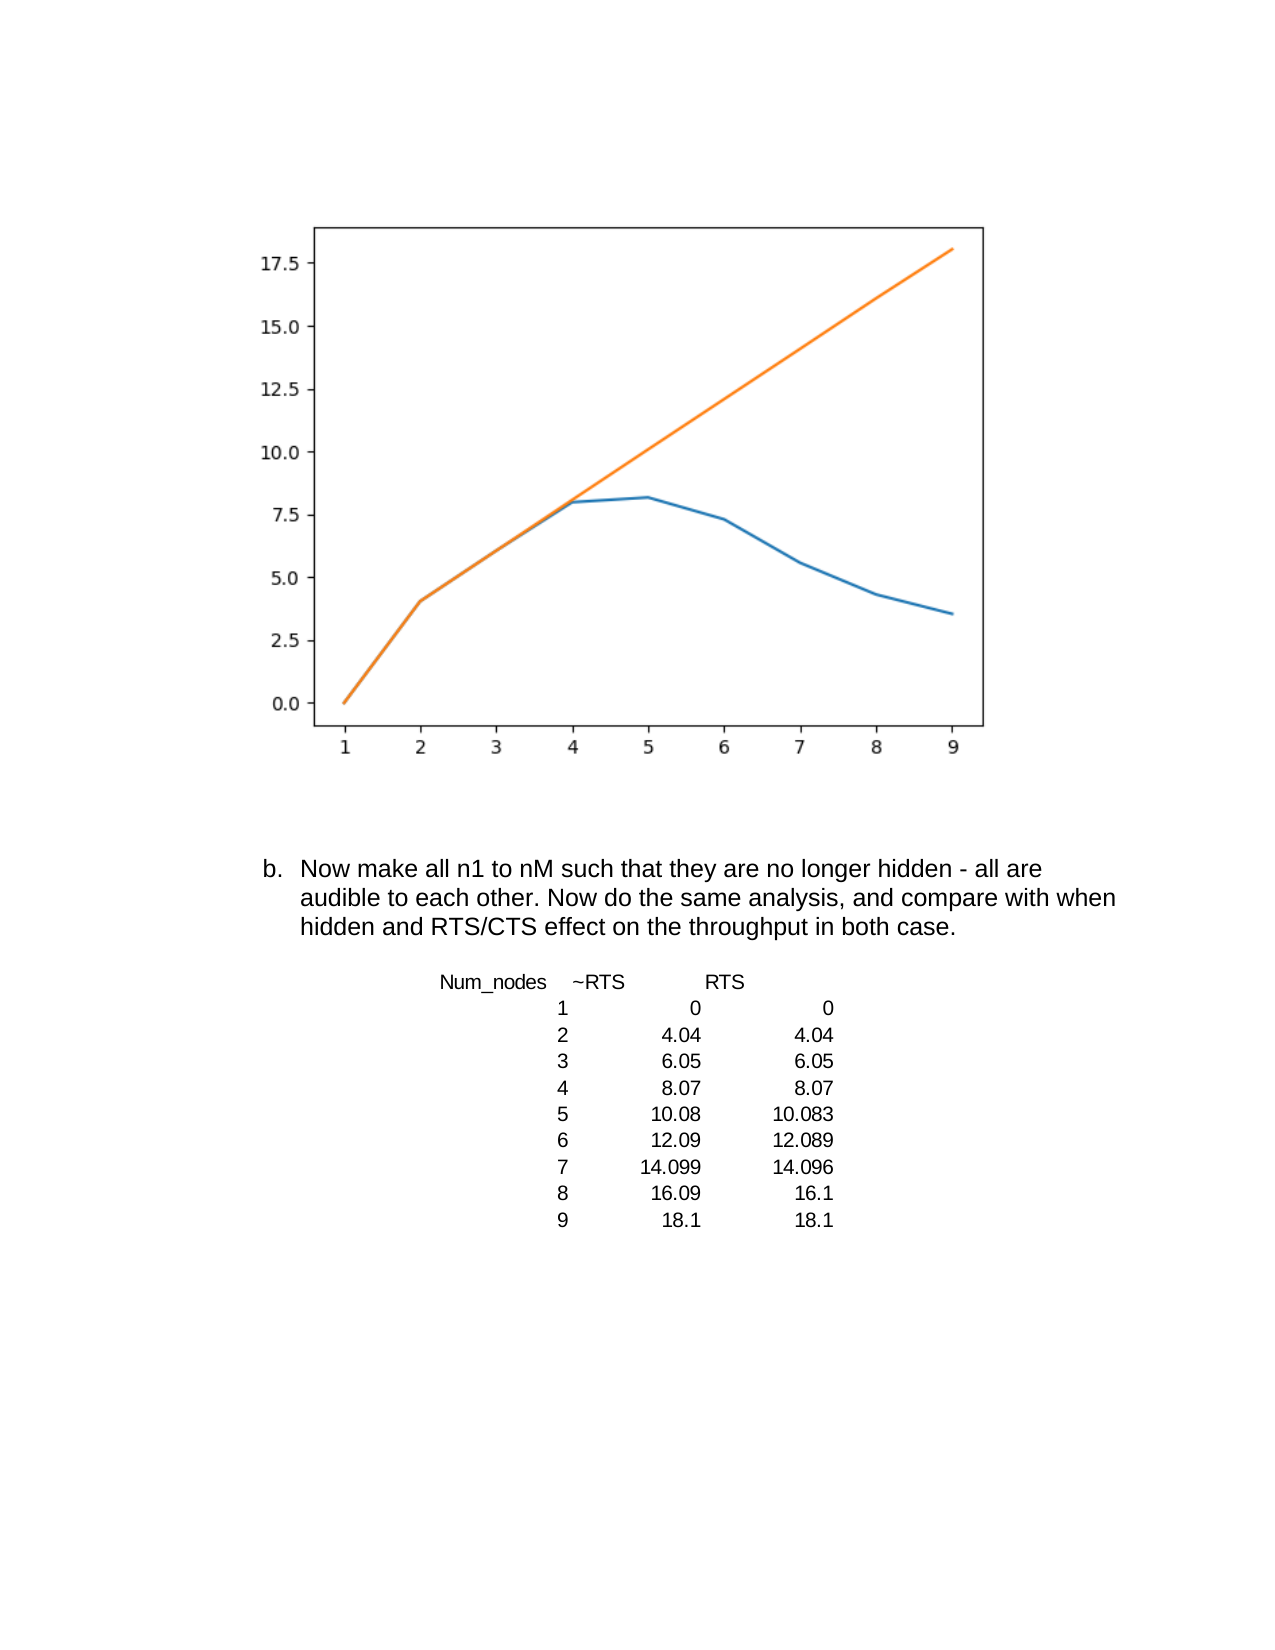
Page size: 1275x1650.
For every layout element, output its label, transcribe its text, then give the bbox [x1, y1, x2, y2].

picture [206, 150, 1069, 797]
list Now make all n1 to nM such that they are no longer hidden - all are audible to each other. Now do the same analysis, and compare with when hidden and RTS/CTS effect on the throughput in both case. [262, 854, 1125, 941]
